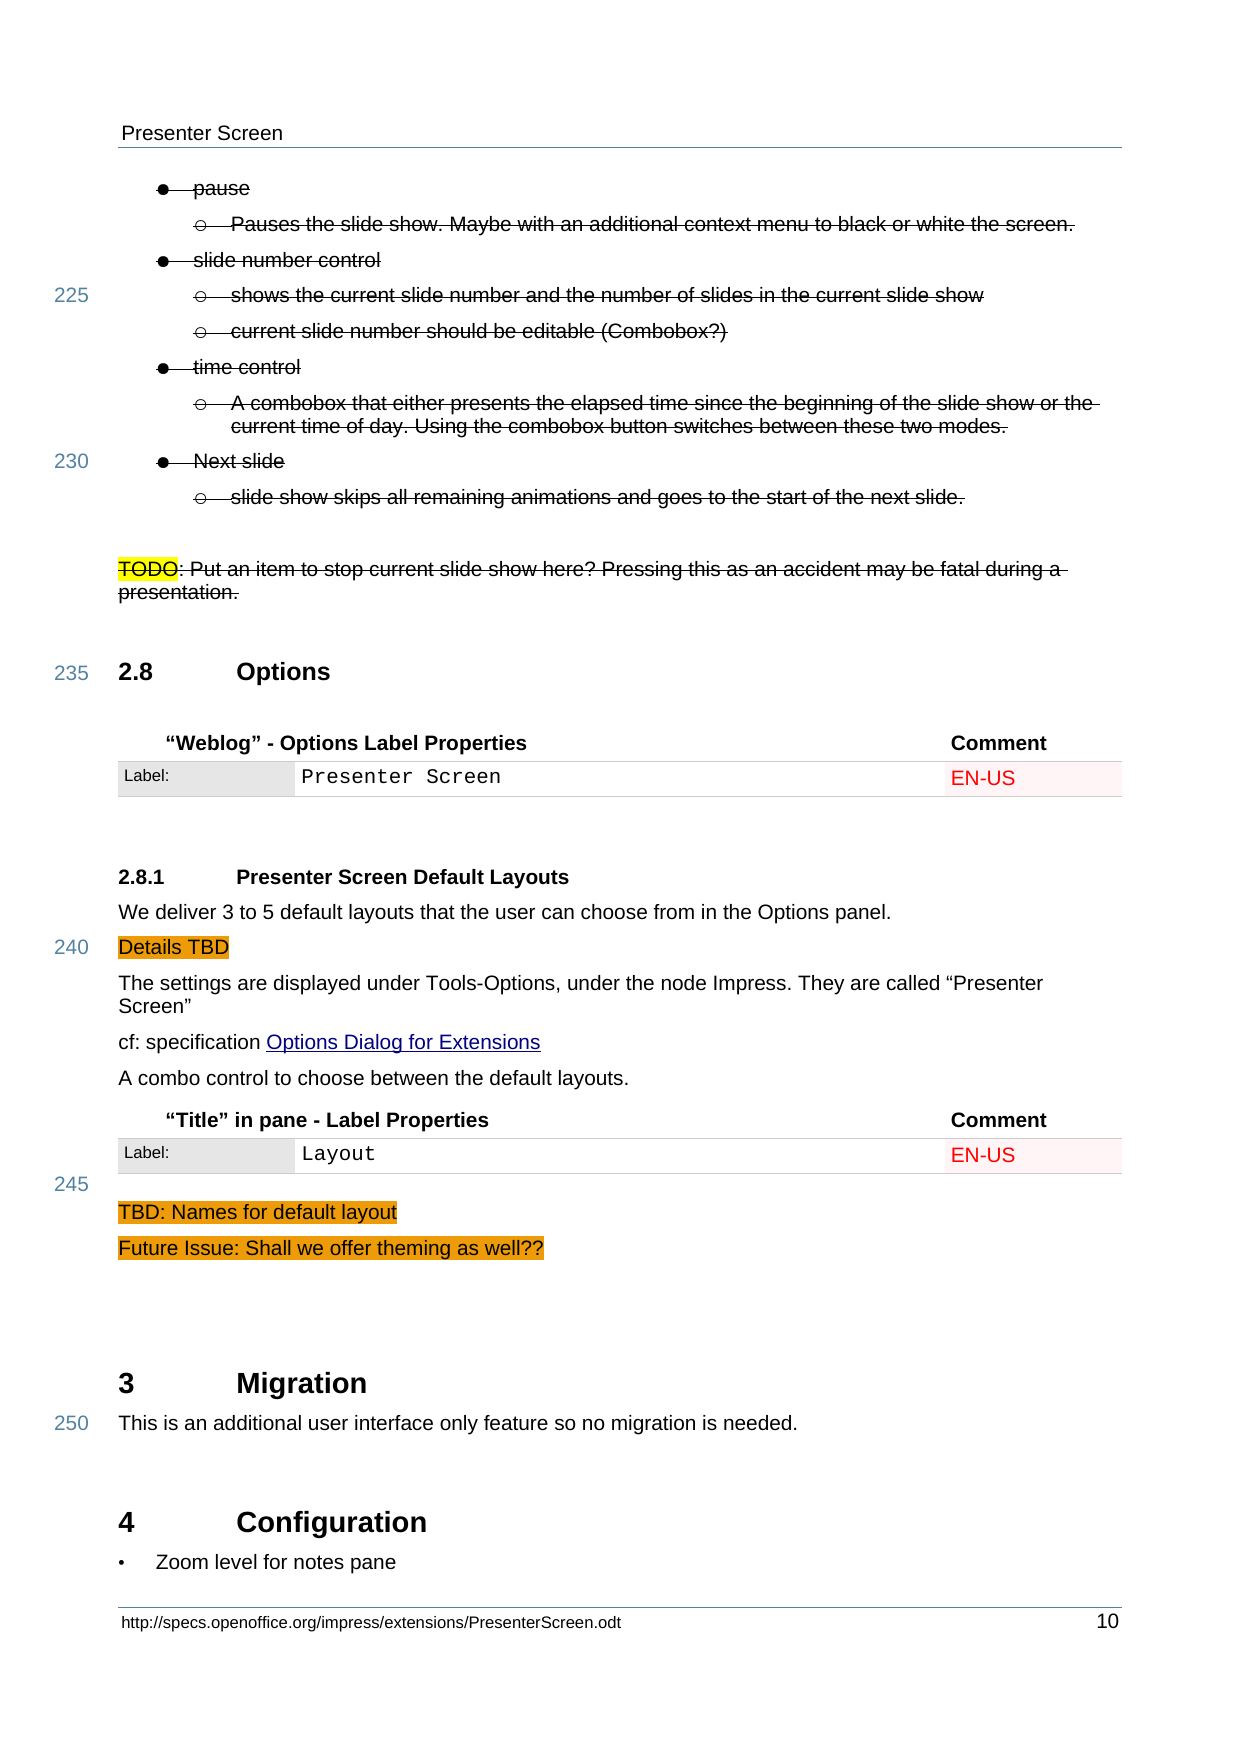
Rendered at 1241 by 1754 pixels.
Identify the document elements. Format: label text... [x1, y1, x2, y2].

list Pauses the slide show. Maybe with an additional context menu to black or white the screen. [193, 212, 1122, 236]
list A combobox that either presents the elapsed time since the beginning of the slide show or the current time of day. Using the combobox button switches between these two modes. [193, 391, 1122, 438]
subtitle Configuration [118, 1506, 1122, 1539]
list pause [156, 177, 1122, 200]
text Details TBD [118, 936, 1122, 959]
table_cell Layout [295, 1139, 945, 1173]
table_cell EN-US [945, 762, 1122, 796]
subtitle Presenter Screen Default Layouts [118, 865, 1122, 888]
list shows the current slide number and the number of slides in the current slide show [193, 284, 1122, 307]
table_cell EN-US [945, 1139, 1122, 1173]
list current slide number should be editable (Combobox?) [193, 320, 1122, 343]
text TBD: Names for default layout [118, 1201, 1122, 1224]
text This is an additional user interface only feature so no migration is needed. [118, 1411, 1122, 1434]
list slide number control [156, 248, 1122, 271]
subtitle Options [118, 658, 1122, 686]
text cf: specification Options Dialog for Extensions [118, 1031, 1122, 1054]
table_header “Title” in pane - Label Properties [118, 1102, 945, 1137]
text The settings are displayed under Tools-Options, under the node Impress. They are called “Presenter Screen” [118, 972, 1122, 1018]
list Zoom level for notes pane [118, 1551, 1122, 1574]
table_cell Label: [118, 1139, 295, 1173]
table_cell Presenter Screen [295, 762, 945, 796]
list slide show skips all remaining animations and goes to the start of the next slide. [193, 486, 1122, 509]
table_header “Weblog” - Options Label Properties [118, 725, 945, 761]
text We deliver 3 to 5 default layouts that the user can choose from in the Options panel. [118, 900, 1122, 923]
text TODO: Put an item to stop current slide show here? Pressing this as an accident may be fatal during a presentation. [118, 557, 1122, 604]
subtitle Migration [118, 1367, 1122, 1399]
table_header Comment [945, 725, 1122, 761]
list time control [156, 355, 1122, 379]
list Next slide [156, 450, 1122, 473]
table_cell Label: [118, 762, 295, 796]
text Future Issue: Shall we offer theming as well?? [118, 1236, 1122, 1260]
table_header Comment [945, 1102, 1122, 1137]
text A combo control to choose between the default layouts. [118, 1066, 1122, 1089]
